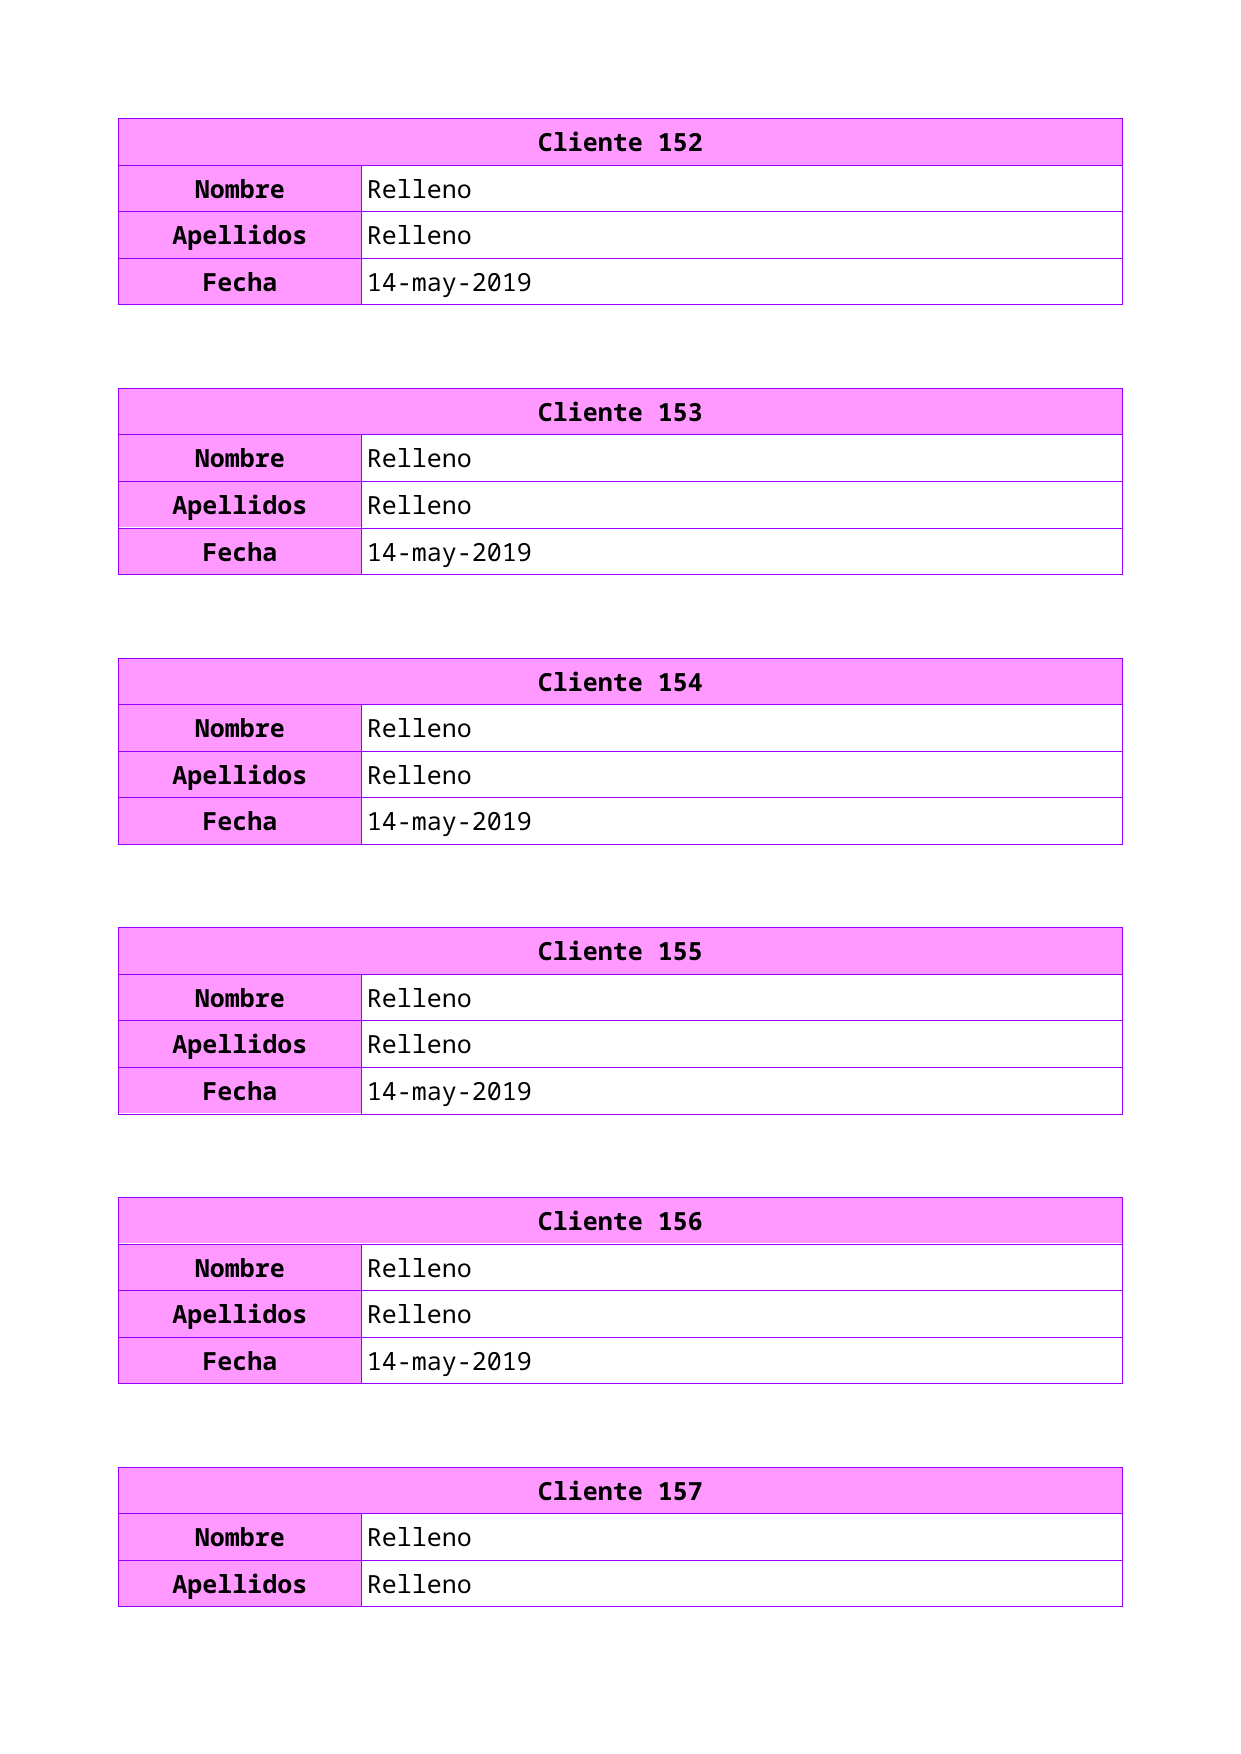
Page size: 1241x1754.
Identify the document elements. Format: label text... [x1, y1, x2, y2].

table_cell Relleno [362, 705, 1122, 751]
table_header Cliente 157 [119, 1468, 1122, 1513]
table_cell Nombre [119, 166, 361, 211]
table_cell Apellidos [119, 212, 361, 258]
table_header Cliente 156 [119, 1198, 1122, 1243]
table_cell Nombre [119, 705, 361, 751]
table_cell Apellidos [119, 752, 361, 797]
table_cell Relleno [362, 482, 1122, 527]
table_cell Apellidos [119, 482, 361, 527]
table_cell Fecha [119, 259, 361, 304]
table_cell Fecha [119, 798, 361, 844]
table_cell Relleno [362, 975, 1122, 1020]
table_cell 14-may-2019 [362, 1338, 1122, 1383]
table_cell 14-may-2019 [362, 1068, 1122, 1113]
table_cell Relleno [362, 1514, 1122, 1560]
table_cell Nombre [119, 435, 361, 481]
table_header Cliente 153 [119, 389, 1122, 434]
table_cell 14-may-2019 [362, 798, 1122, 844]
table_cell Nombre [119, 1514, 361, 1560]
table_cell Relleno [362, 212, 1122, 258]
table_header Cliente 155 [119, 928, 1122, 974]
table_cell Relleno [362, 1561, 1122, 1606]
table_cell Nombre [119, 1245, 361, 1290]
table_cell Apellidos [119, 1021, 361, 1067]
table_cell Relleno [362, 1291, 1122, 1337]
table_cell Fecha [119, 529, 361, 574]
table_cell Nombre [119, 975, 361, 1020]
table_cell Apellidos [119, 1561, 361, 1606]
table_cell 14-may-2019 [362, 259, 1122, 304]
table_cell Apellidos [119, 1291, 361, 1337]
table_cell Relleno [362, 752, 1122, 797]
table_cell Relleno [362, 166, 1122, 211]
table_cell 14-may-2019 [362, 529, 1122, 574]
table_cell Relleno [362, 1245, 1122, 1290]
table_header Cliente 154 [119, 659, 1122, 704]
table_header Cliente 152 [119, 119, 1122, 165]
table_cell Relleno [362, 1021, 1122, 1067]
table_cell Relleno [362, 435, 1122, 481]
table_cell Fecha [119, 1068, 361, 1113]
table_cell Fecha [119, 1338, 361, 1383]
